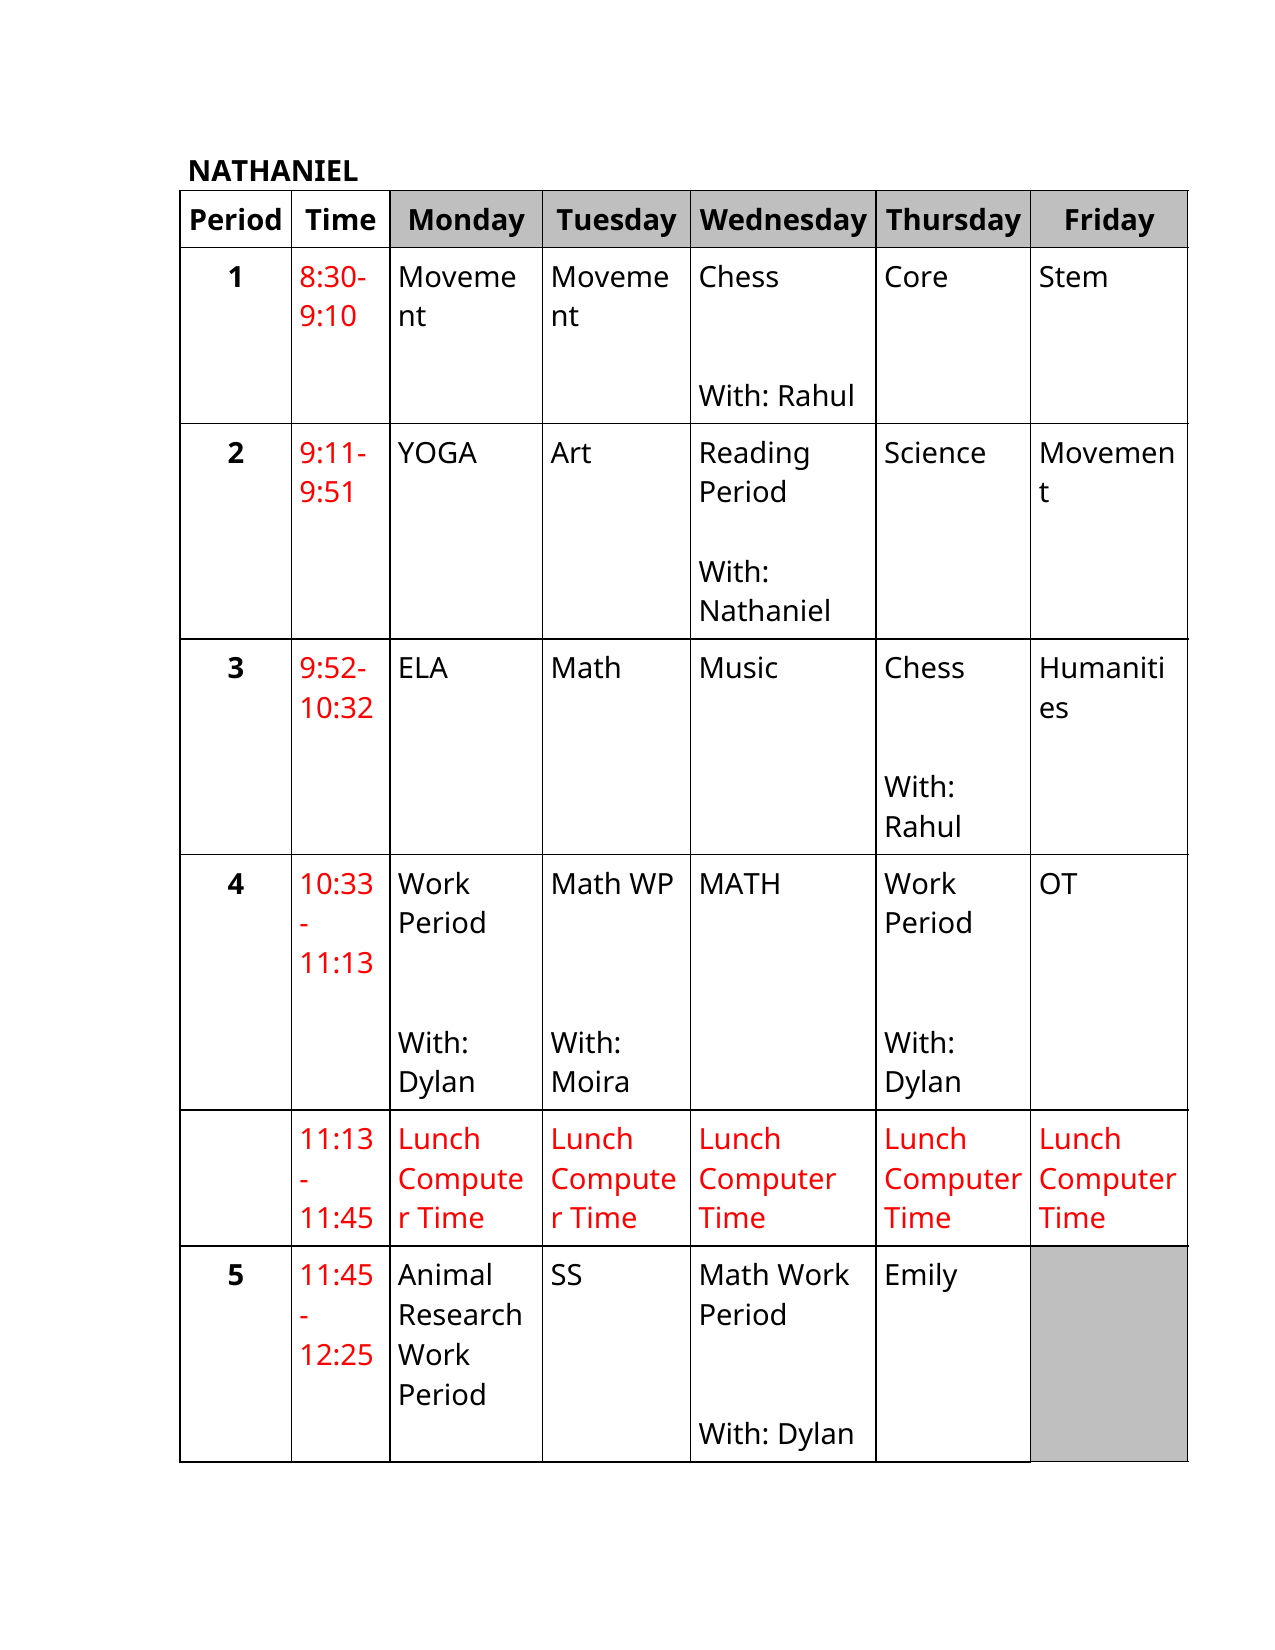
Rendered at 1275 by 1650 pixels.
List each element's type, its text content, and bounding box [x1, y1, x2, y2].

table_cell OT [1031, 855, 1187, 1109]
table_cell [1031, 1247, 1187, 1461]
table_cell 11:13- 11:45 [292, 1111, 389, 1245]
table_header Tuesday [543, 191, 690, 247]
table_cell Movement [391, 248, 542, 422]
table_cell SS [543, 1247, 690, 1461]
table_cell 8:30- 9:10 [292, 248, 389, 422]
table_cell Chess With: Rahul [691, 248, 875, 422]
table_cell 11:45- 12:25 [292, 1247, 389, 1461]
table_cell Lunch Computer Time [391, 1111, 542, 1245]
table_cell Math Work Period With: Dylan [691, 1247, 875, 1461]
text NATHANIEL [187, 150, 1087, 190]
table_cell Math WP With: Moira [543, 855, 690, 1109]
table_cell 4 [181, 855, 291, 1109]
table_cell Animal Research Work Period [391, 1247, 542, 1461]
table_cell Lunch Computer Time [877, 1111, 1030, 1245]
table_cell Lunch Computer Time [1031, 1111, 1187, 1245]
table_cell Movement [543, 248, 690, 422]
table_cell Work Period With: Dylan [391, 855, 542, 1109]
table_cell 10:33- 11:13 [292, 855, 389, 1109]
table_cell Lunch Computer Time [691, 1111, 875, 1245]
table_cell 2 [181, 424, 291, 638]
table_cell 1 [181, 248, 291, 422]
table_cell Chess With: Rahul [877, 640, 1030, 854]
table_cell 3 [181, 640, 291, 854]
table_cell YOGA [391, 424, 542, 638]
table_cell 5 [181, 1247, 291, 1461]
table_cell Music [691, 640, 875, 854]
table_header Wednesday [691, 191, 875, 247]
table_cell ELA [391, 640, 542, 854]
table_cell Humanities [1031, 640, 1187, 854]
table_cell MATH [691, 855, 875, 1109]
table_header Monday [391, 191, 542, 247]
table_header Time [292, 191, 389, 247]
table_cell Science [877, 424, 1030, 638]
table_header Thursday [877, 191, 1030, 247]
table_cell Emily [877, 1247, 1030, 1461]
table_cell Stem [1031, 248, 1187, 422]
table_cell Art [543, 424, 690, 638]
table_cell 9:52- 10:32 [292, 640, 389, 854]
table_cell [181, 1111, 291, 1245]
table_header Period [181, 191, 291, 247]
table_cell 9:11- 9:51 [292, 424, 389, 638]
table_cell Movement [1031, 424, 1187, 638]
table_cell Reading Period With: Nathaniel [691, 424, 875, 638]
table_header Friday [1031, 191, 1187, 247]
table_cell Core [877, 248, 1030, 422]
table_cell Work Period With: Dylan [877, 855, 1030, 1109]
table_cell Lunch Computer Time [543, 1111, 690, 1245]
table_cell Math [543, 640, 690, 854]
